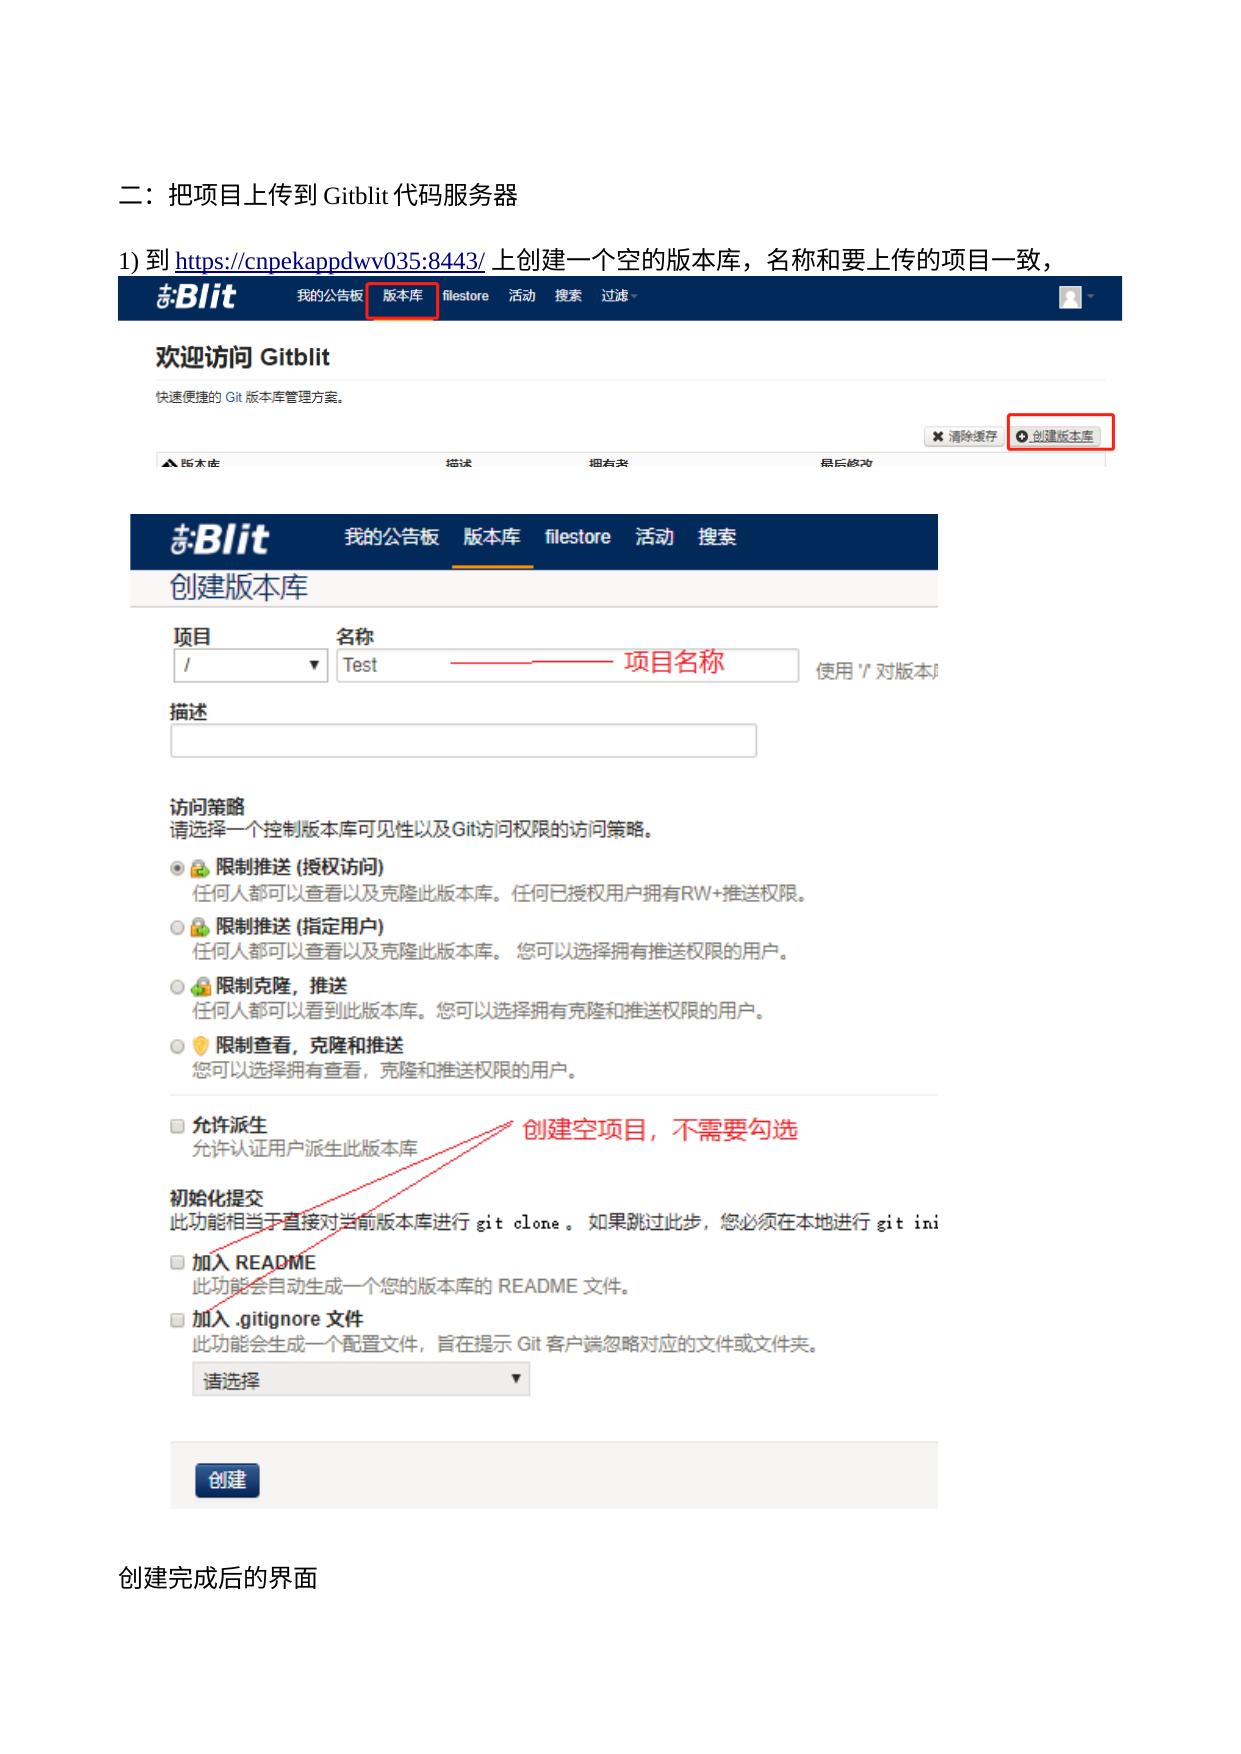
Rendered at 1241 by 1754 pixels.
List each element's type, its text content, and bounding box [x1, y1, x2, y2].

picture [130, 514, 938, 1509]
picture [118, 276, 1123, 467]
text 1) 到https://cnpekappdwv035:8443/ 上创建一个空的版本库，名称和要上传的项目一致， [118, 241, 1122, 276]
text 二：把项目上传到Gitblit代码服务器 [118, 176, 1122, 212]
text 创建完成后的界面 [118, 1559, 1122, 1595]
